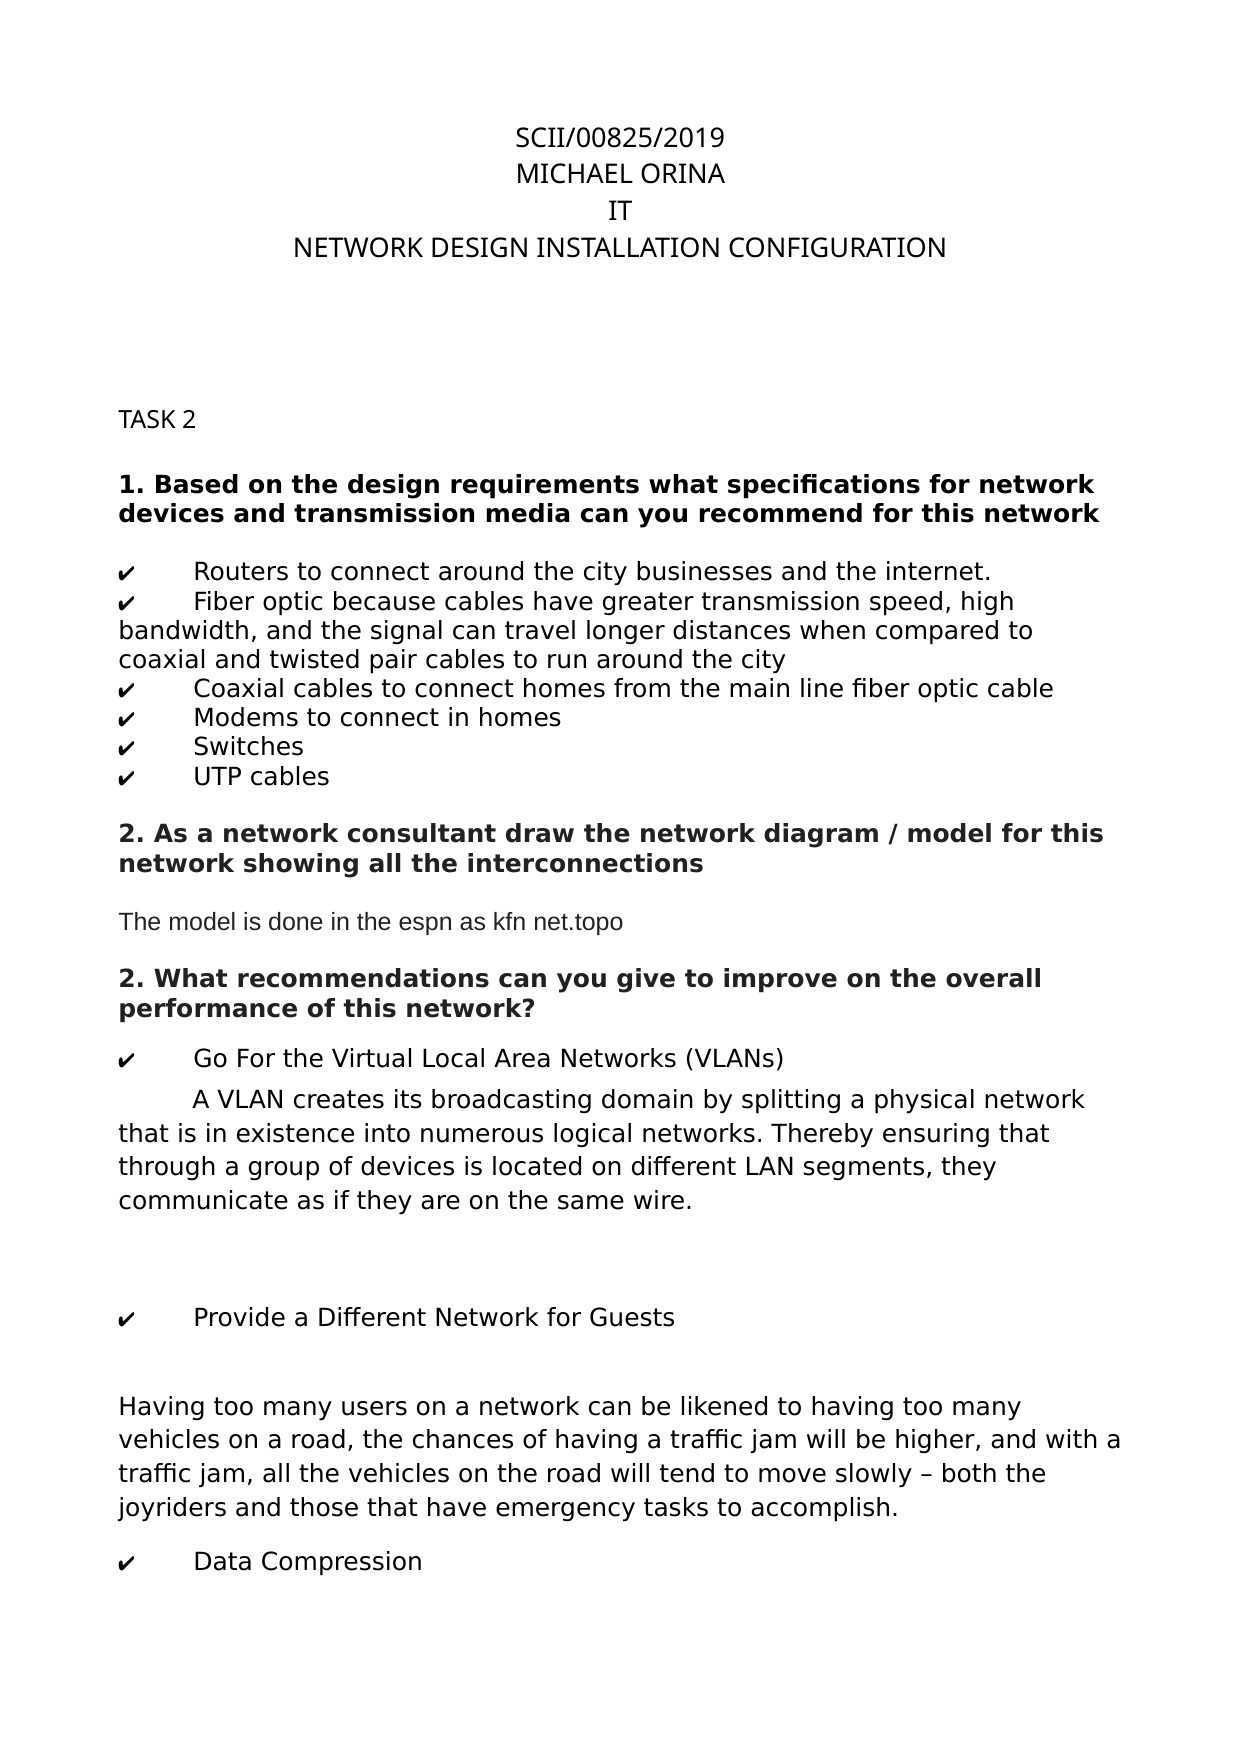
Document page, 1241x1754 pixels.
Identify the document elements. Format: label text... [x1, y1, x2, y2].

list UTP cables [118, 762, 1122, 791]
text 1. Based on the design requirements what specifications for network devices and transmission media can you recommend for this network [118, 470, 1122, 528]
subtitle Provide a Different Network for Guests [118, 1303, 1122, 1332]
list Coaxial cables to connect homes from the main line fiber optic cable [118, 674, 1122, 703]
list Switches [118, 732, 1122, 762]
text 2. As a network consultant draw the network diagram / model for this network showing all the interconnections [118, 819, 1122, 878]
text IT [118, 192, 1122, 229]
list Routers to connect around the city businesses and the internet. [118, 557, 1122, 587]
text 2. What recommendations can you give to improve on the overall performance of this network? [118, 964, 1122, 1023]
list Modems to connect in homes [118, 703, 1122, 732]
text MICHAEL ORINA [118, 155, 1122, 192]
list Fiber optic because cables have greater transmission speed, high bandwidth, and the signal can travel longer distances when compared to coaxial and twisted pair cables to run around the city [118, 587, 1122, 674]
subtitle Go For the Virtual Local Area Networks (VLANs) [118, 1044, 1122, 1073]
list Having too many users on a network can be likened to having too many vehicles on a road, the chances of having a traffic jam will be higher, and with a traffic jam, all the vehicles on the road will tend to move slowly – both the joyriders and those that have emergency tasks to accomplish. [118, 1392, 1122, 1522]
subtitle Data Compression [118, 1547, 1122, 1576]
text TASK 2 [118, 402, 1122, 436]
text The model is done in the espn as kfn net.topo [118, 907, 1122, 936]
list A VLAN creates its broadcasting domain by splitting a physical network that is in existence into numerous logical networks. Thereby ensuring that through a group of devices is located on different LAN segments, they communicate as if they are on the same wire. [118, 1085, 1122, 1215]
text SCII/00825/2019 [118, 118, 1122, 155]
text NETWORK DESIGN INSTALLATION CONFIGURATION [118, 229, 1122, 266]
